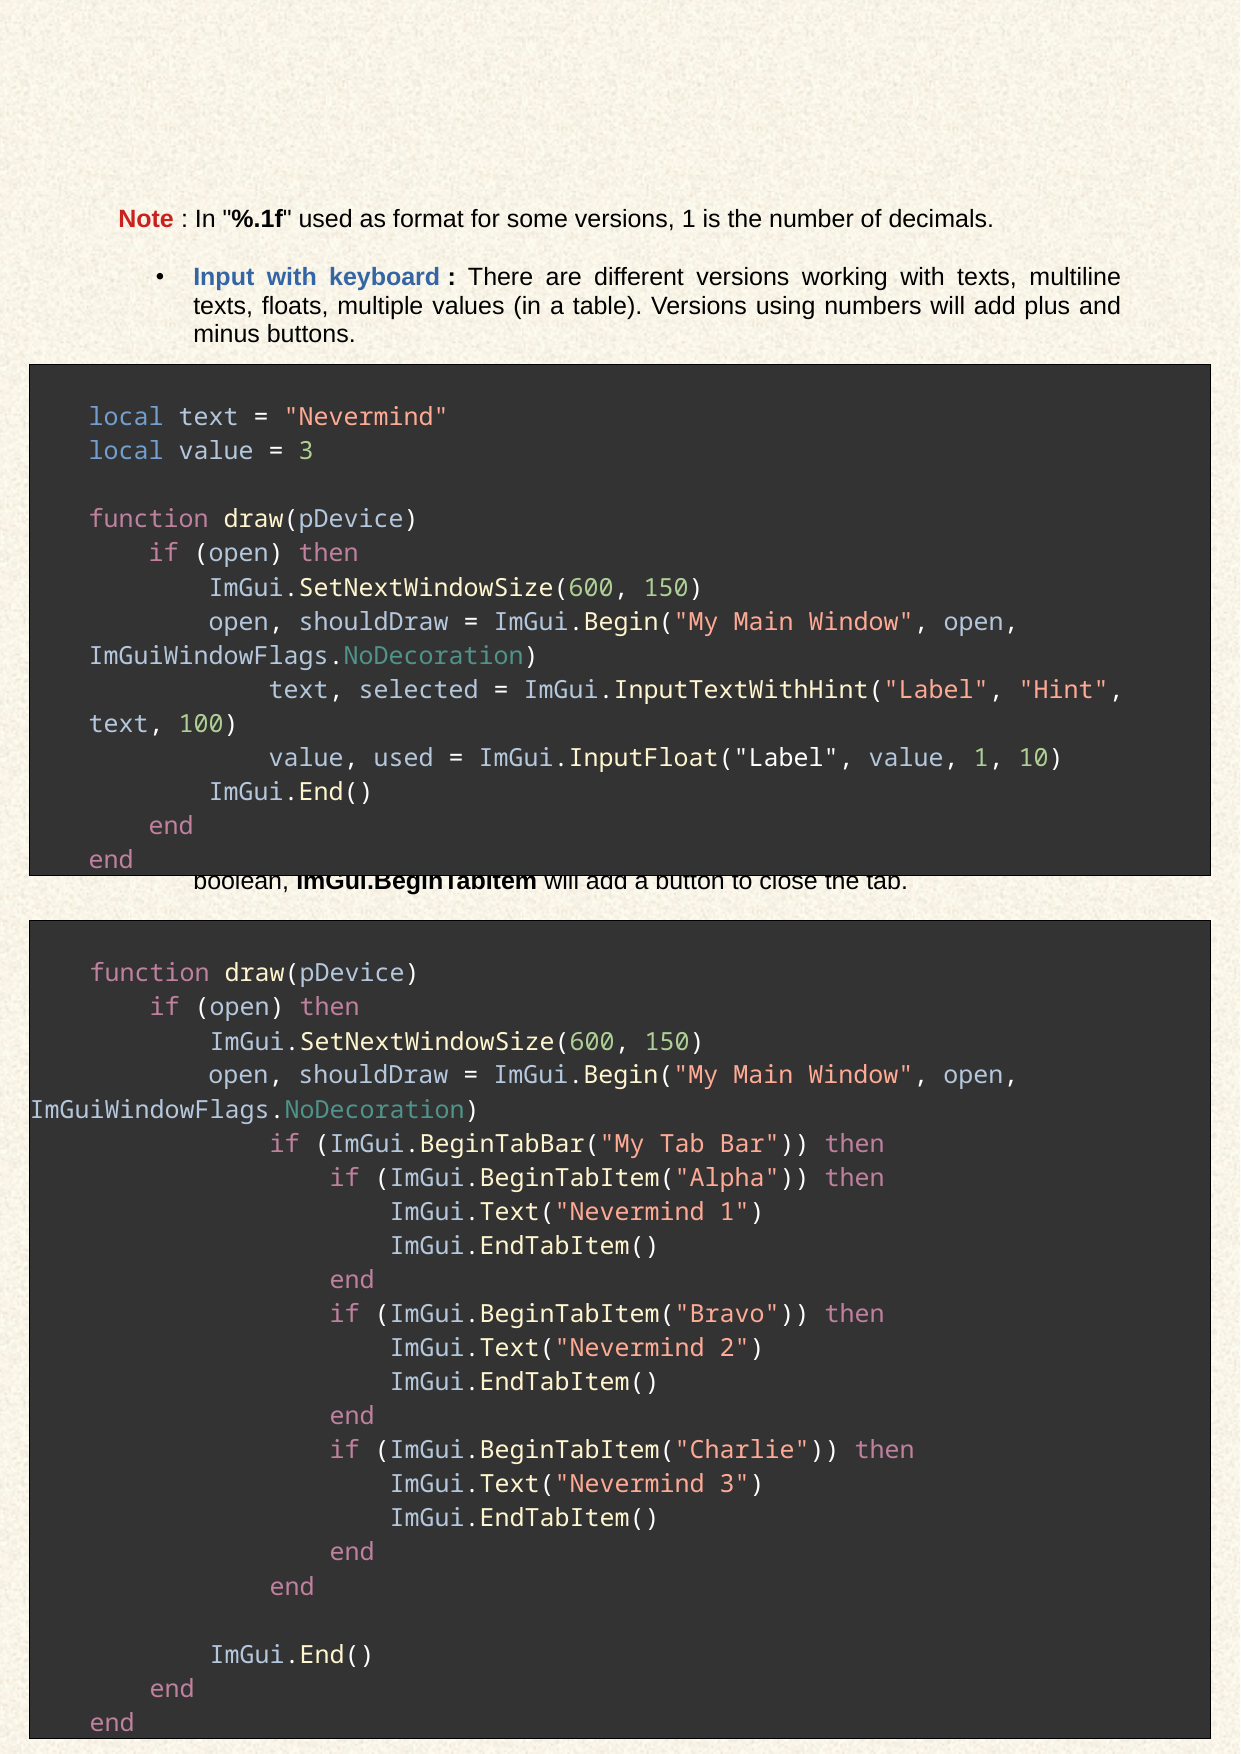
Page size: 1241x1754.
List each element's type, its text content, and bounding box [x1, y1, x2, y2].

list Tab Bar : Tabs are automatically selected when you click on them. Used with a boolean, ImGui.BeginTabItem will add a button to close the tab. [156, 876, 415, 894]
text Note : In "%.1f" used as format for some versions, 1 is the number of decimals. [118, 204, 1122, 233]
list Tab Bar : Tabs are automatically selected when you click on them. Used with a boolean, ImGui.BeginTabItem will add a button to close the tab. [416, 876, 1122, 894]
list Input with keyboard : There are different versions working with texts, multiline texts, floats, multiple values (in a table). Versions using numbers will add plus and minus buttons. [156, 262, 1122, 348]
picture [0, 0, 1241, 1754]
